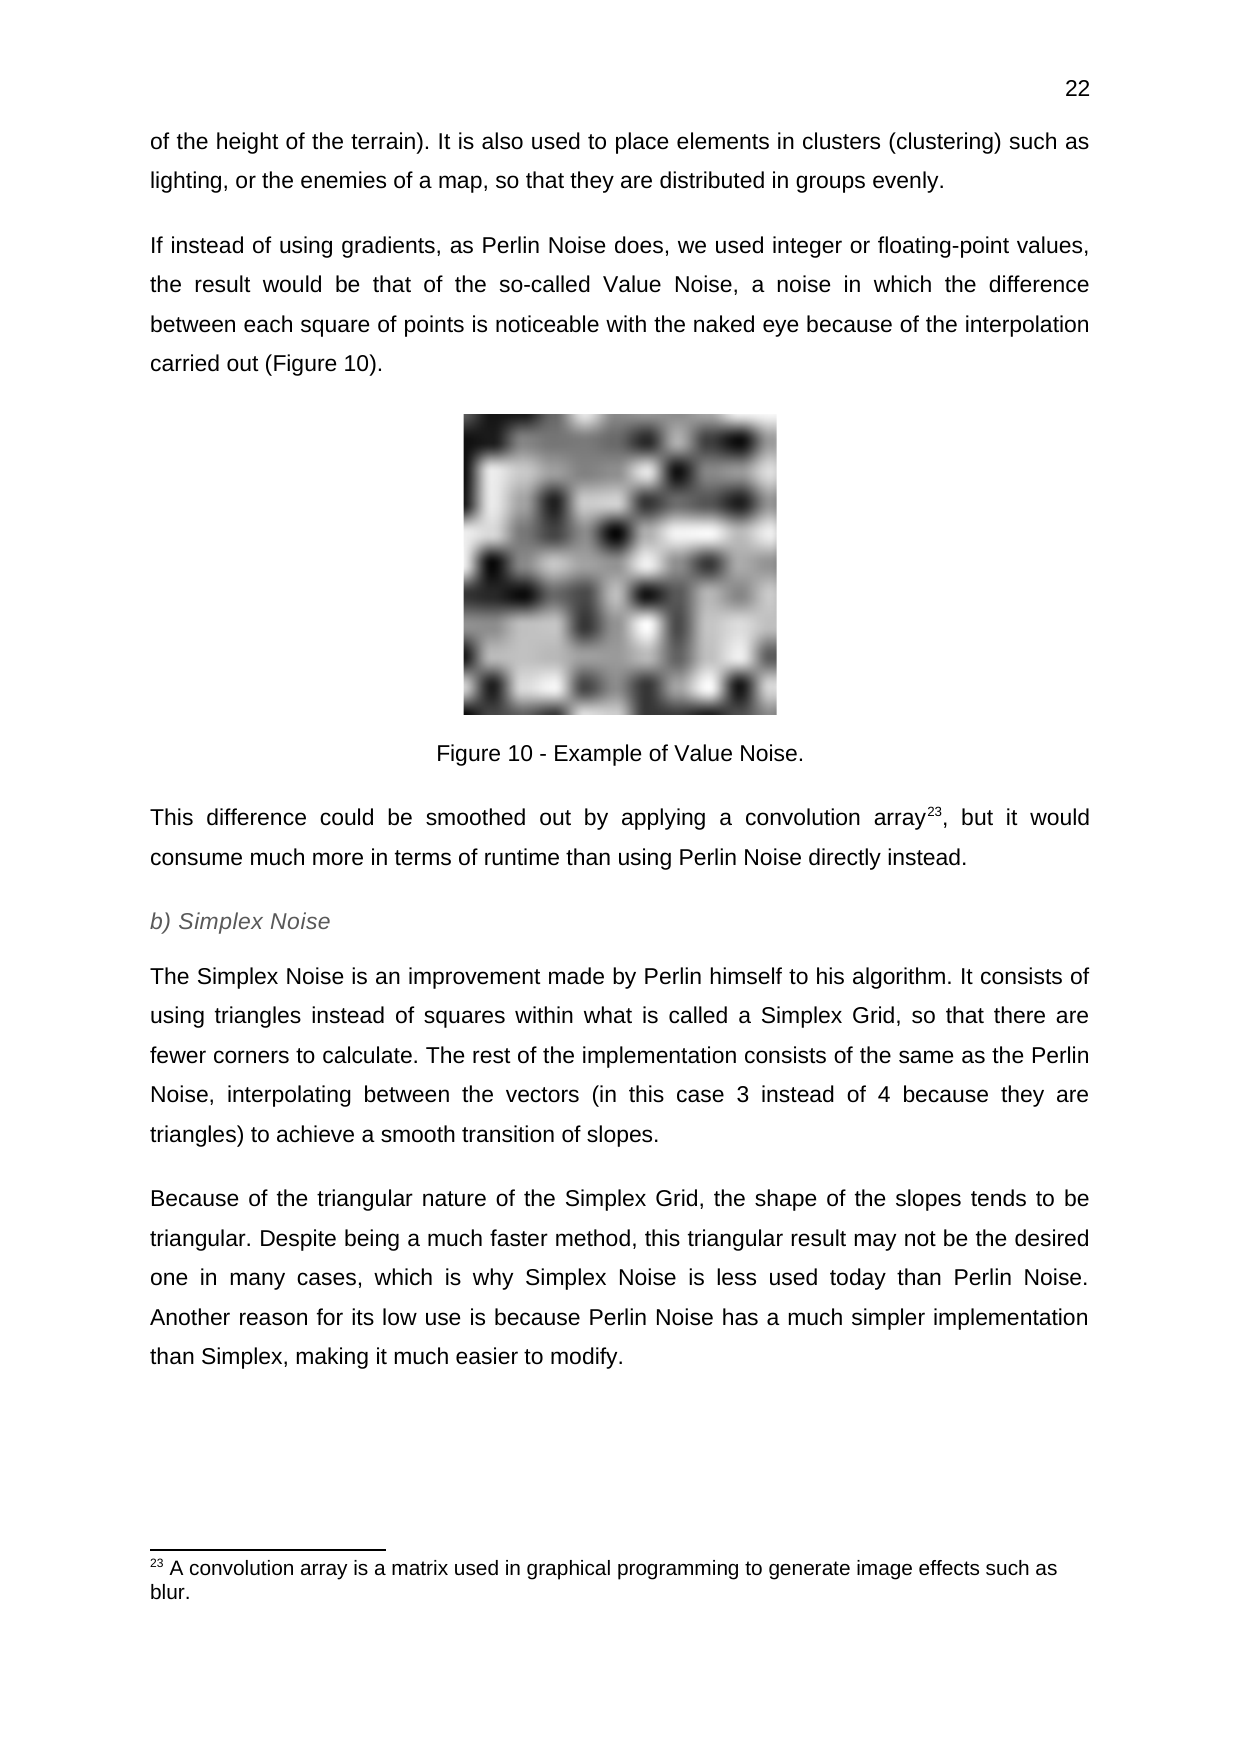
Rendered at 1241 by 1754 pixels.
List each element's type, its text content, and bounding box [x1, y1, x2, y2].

text of the height of the terrain). It is also used to place elements in clusters (clustering) such as lighting, or the enemies of a map, so that they are distributed in groups evenly. [150, 128, 1090, 193]
text The Simplex Noise is an improvement made by Perlin himself to his algorithm. It consists of using triangles instead of squares within what is called a Simplex Grid, so that there are fewer corners to calculate. The rest of the implementation consists of the same as the Perlin Noise, interpolating between the vectors (in this case 3 instead of 4 because they are triangles) to achieve a smooth transition of slopes. [150, 963, 1090, 1147]
picture [463, 414, 777, 715]
text Because of the triangular nature of the Simplex Grid, the shape of the slopes tends to be triangular. Despite being a much faster method, this triangular result may not be the desired one in many cases, which is why Simplex Noise is less used today than Perlin Noise. Another reason for its low use is because Perlin Noise has a much simpler implementation than Simplex, making it much easier to modify. [150, 1185, 1090, 1369]
subtitle b) Simplex Noise [150, 908, 1090, 934]
text A convolution array is a matrix used in graphical programming to generate image effects such as blur. [150, 1556, 1090, 1604]
text This difference could be smoothed out by applying a convolution array, but it would consume much more in terms of runtime than using Perlin Noise directly instead. [150, 804, 1090, 870]
text If instead of using gradients, as Perlin Noise does, we used integer or floating-point values, the result would be that of the so-called Value Noise, a noise in which the difference between each square of points is noticeable with the naked eye because of the interpolation carried out (Figure 10). [150, 232, 1090, 376]
text Figure 10 - Example of Value Noise. [150, 739, 1090, 766]
